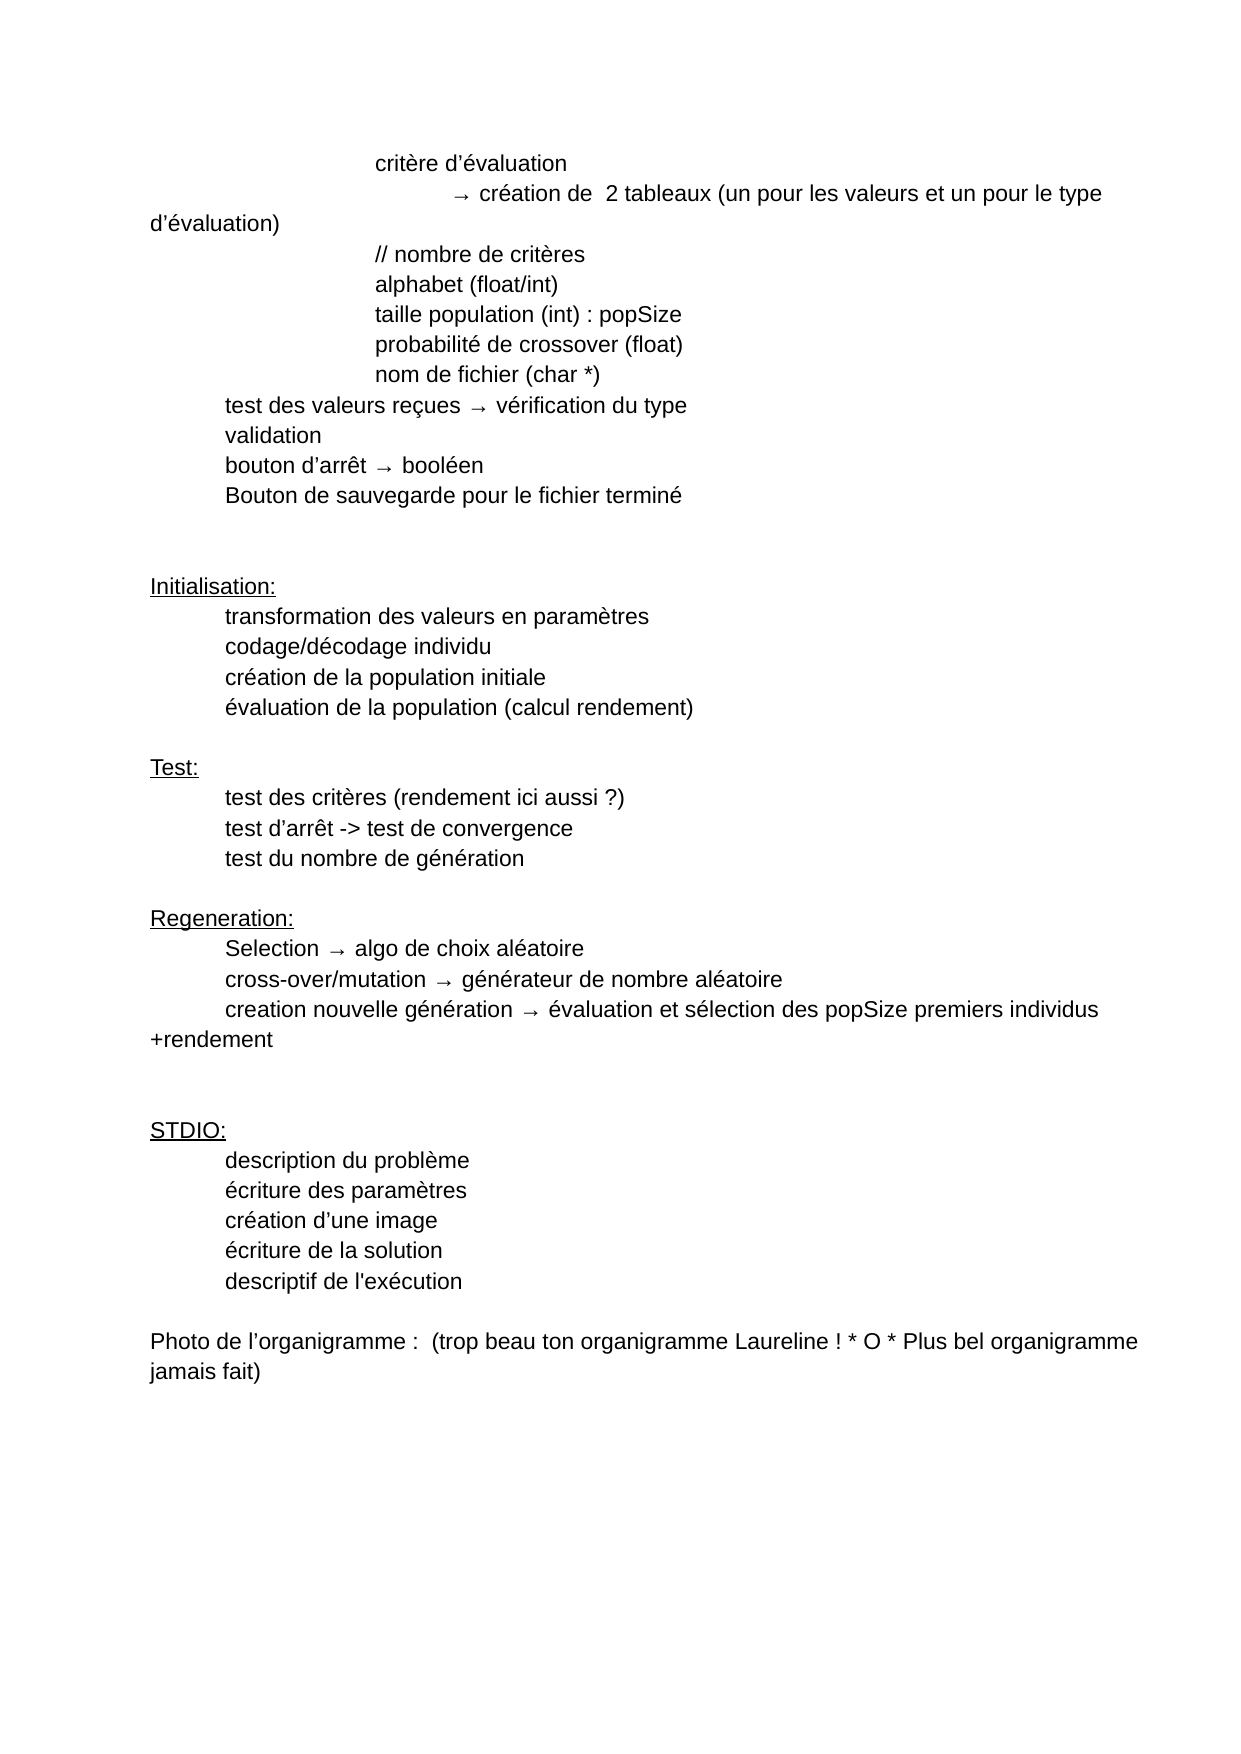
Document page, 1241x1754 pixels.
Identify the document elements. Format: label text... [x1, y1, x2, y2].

text // nombre de critères [150, 241, 1162, 267]
text Photo de l’organigramme : (trop beau ton organigramme Laureline ! * O * Plus bel organigramme jamais fait) [150, 1328, 1162, 1385]
text critère d’évaluation [150, 150, 1162, 176]
text creation nouvelle génération → évaluation et sélection des popSize premiers individus +rendement [150, 996, 1162, 1052]
text taille population (int) : popSize [150, 301, 1162, 327]
text validation [150, 422, 1162, 448]
text Regeneration: [150, 905, 1162, 932]
text écriture des paramètres [150, 1177, 1162, 1203]
text Selection → algo de choix aléatoire [150, 935, 1162, 962]
text Test: [150, 754, 1162, 781]
text Bouton de sauvegarde pour le fichier terminé [150, 482, 1162, 509]
text création d’une image [150, 1207, 1162, 1234]
text bouton d’arrêt → booléen [150, 452, 1162, 478]
text test d’arrêt -> test de convergence [150, 814, 1162, 841]
text descriptif de l'exécution [150, 1268, 1162, 1294]
text test des critères (rendement ici aussi ?) [150, 784, 1162, 811]
text description du problème [150, 1147, 1162, 1173]
text Initialisation: [150, 573, 1162, 599]
text nom de fichier (char *) [150, 361, 1162, 388]
text STDIO: [150, 1117, 1162, 1143]
text test du nombre de génération [150, 845, 1162, 871]
text → création de 2 tableaux (un pour les valeurs et un pour le type d’évaluation) [150, 180, 1162, 237]
text transformation des valeurs en paramètres [150, 603, 1162, 629]
text évaluation de la population (calcul rendement) [150, 694, 1162, 720]
text cross-over/mutation → générateur de nombre aléatoire [150, 966, 1162, 992]
text création de la population initiale [150, 663, 1162, 690]
text écriture de la solution [150, 1237, 1162, 1264]
text alphabet (float/int) [150, 271, 1162, 297]
text codage/décodage individu [150, 633, 1162, 660]
text probabilité de crossover (float) [150, 331, 1162, 358]
text test des valeurs reçues → vérification du type [150, 392, 1162, 418]
